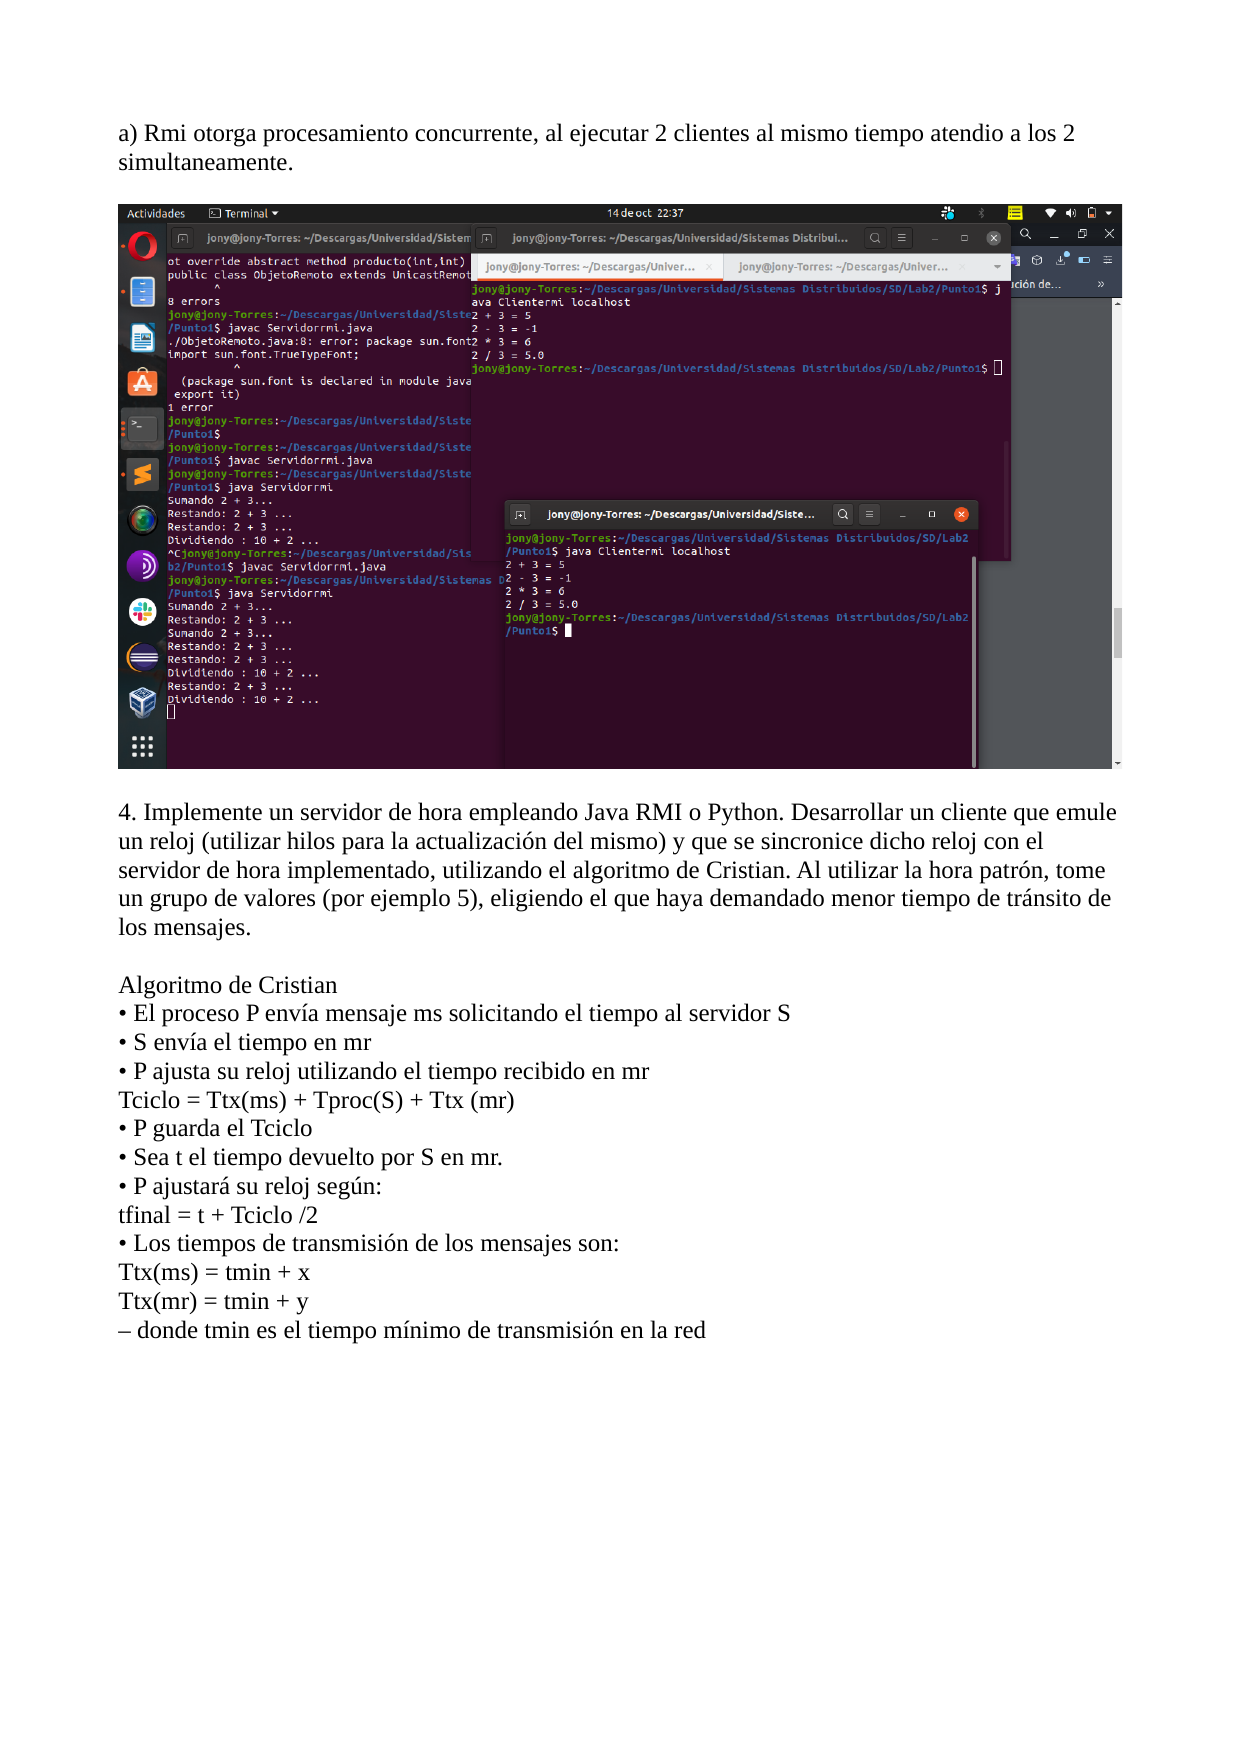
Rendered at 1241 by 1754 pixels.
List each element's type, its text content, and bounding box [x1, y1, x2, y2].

text 4. Implemente un servidor de hora empleando Java RMI o Python. Desarrollar un cliente que emule un reloj (utilizar hilos para la actualización del mismo) y que se sincronice dicho reloj con el servidor de hora implementado, utilizando el algoritmo de Cristian. Al utilizar la hora patrón, tome un grupo de valores (por ejemplo 5), eligiendo el que haya demandado menor tiempo de tránsito de los mensajes. [118, 797, 1122, 941]
text Algoritmo de Cristian [118, 970, 1122, 998]
text – donde tmin es el tiempo mínimo de transmisión en la red [118, 1315, 1122, 1343]
text tfinal = t + Tciclo /2 [118, 1200, 1122, 1228]
text • S envía el tiempo en mr [118, 1027, 1122, 1056]
text • Los tiempos de transmisión de los mensajes son: [118, 1228, 1122, 1257]
text Ttx(ms) = tmin + x [118, 1257, 1122, 1286]
text • P ajustará su reloj según: [118, 1171, 1122, 1200]
text a) Rmi otorga procesamiento concurrente, al ejecutar 2 clientes al mismo tiempo atendio a los 2 simultaneamente. [118, 118, 1122, 176]
text • El proceso P envía mensaje ms solicitando el tiempo al servidor S [118, 998, 1122, 1027]
text Ttx(mr) = tmin + y [118, 1286, 1122, 1315]
text • Sea t el tiempo devuelto por S en mr. [118, 1142, 1122, 1171]
picture [118, 204, 1123, 769]
text Tciclo = Ttx(ms) + Tproc(S) + Ttx (mr) [118, 1085, 1122, 1113]
text • P ajusta su reloj utilizando el tiempo recibido en mr [118, 1056, 1122, 1085]
text • P guarda el Tciclo [118, 1113, 1122, 1142]
